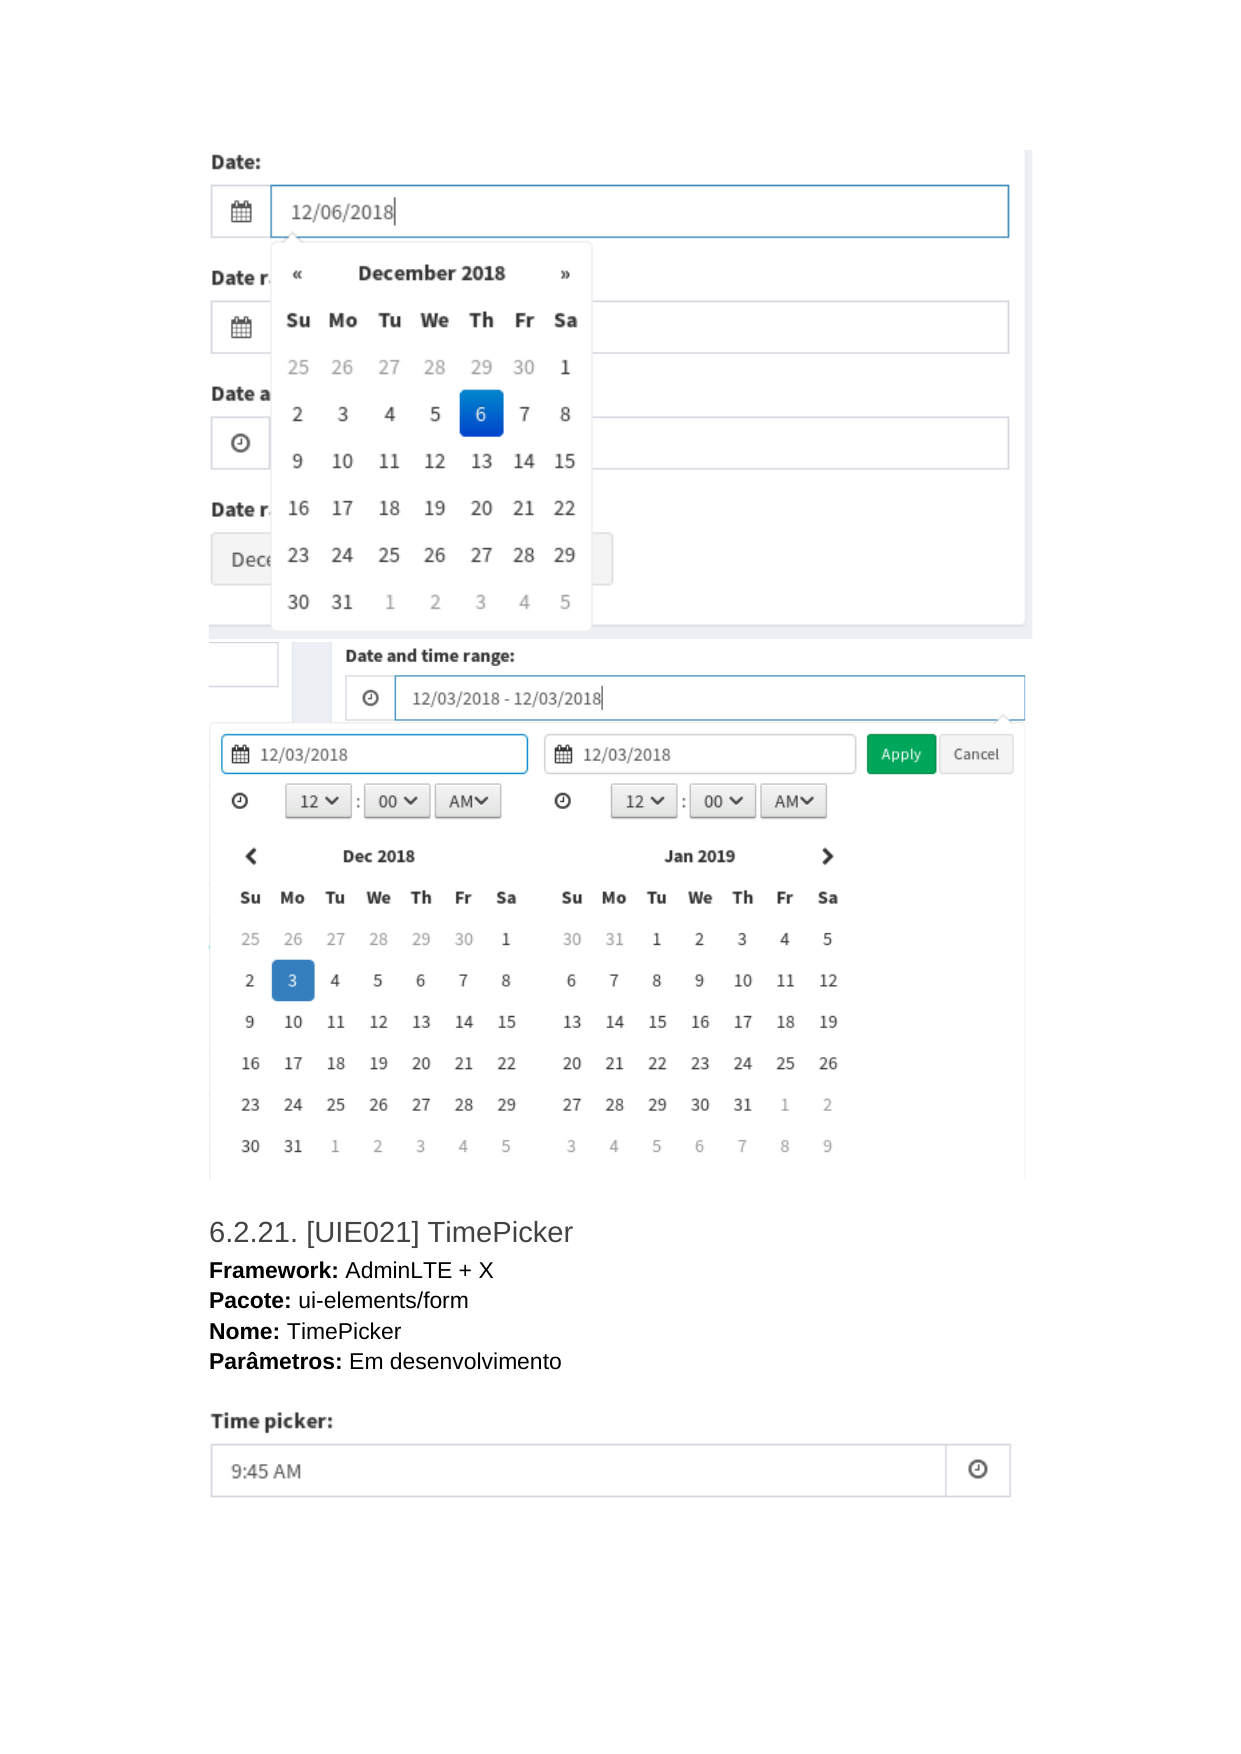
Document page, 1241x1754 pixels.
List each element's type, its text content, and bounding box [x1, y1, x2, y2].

picture [208, 642, 1026, 1179]
text Nome: TimePicker [209, 1318, 1090, 1344]
text Framework: AdminLTE + X [209, 1257, 1090, 1283]
text Pacote: ui-elements/form [209, 1287, 1090, 1314]
subtitle 6.2.21. [UIE021] TimePicker [209, 1215, 1090, 1249]
text Parâmetros: Em desenvolvimento [209, 1348, 1090, 1374]
picture [208, 150, 1033, 639]
picture [208, 1408, 1019, 1507]
